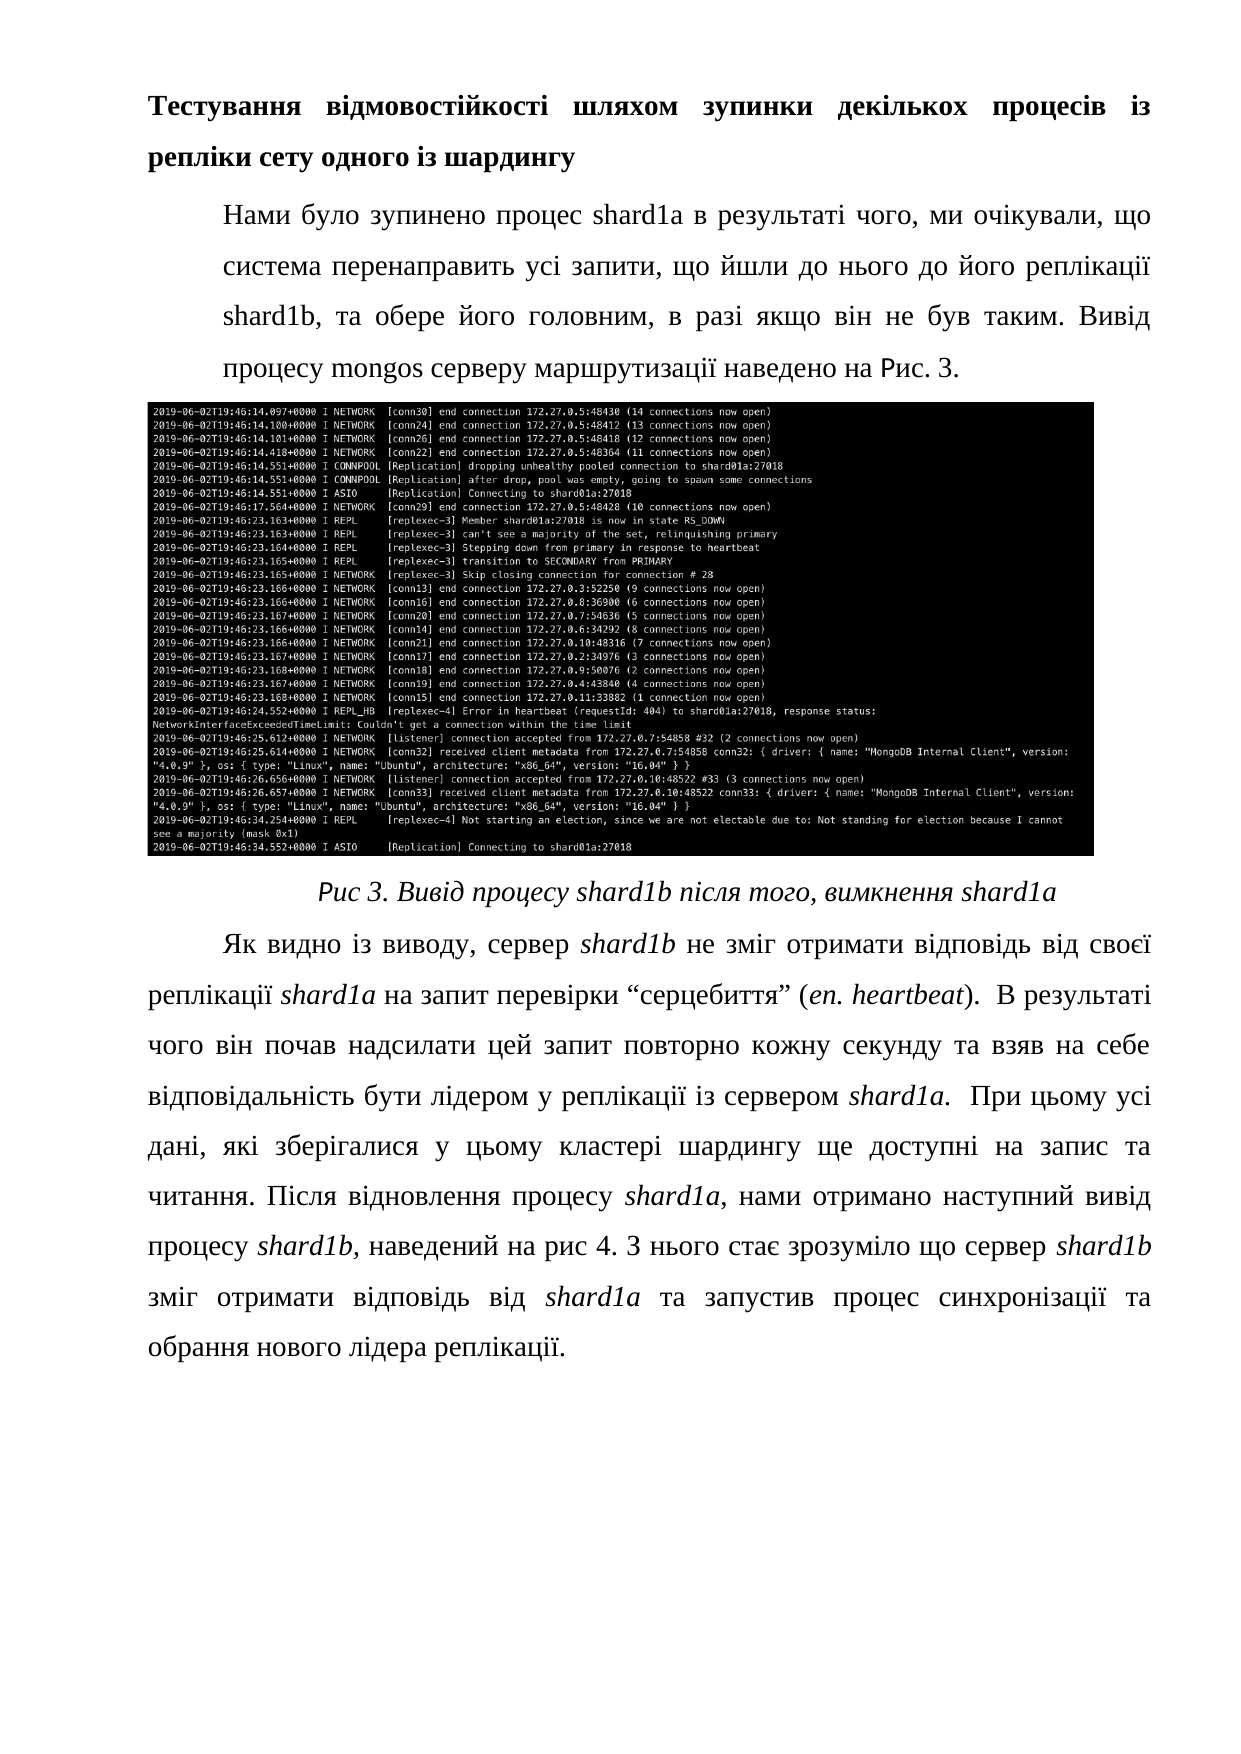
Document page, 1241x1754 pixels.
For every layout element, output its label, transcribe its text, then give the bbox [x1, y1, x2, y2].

text Рис 3. Вивід процесу shard1b після того, вимкнення shard1a [148, 873, 1152, 909]
picture [147, 402, 1094, 856]
subtitle Тестування відмовостійкості шляхом зупинки декількох процесів із репліки сету одного із шардингу [148, 88, 1152, 172]
text Нами було зупинено процес shard1a в результаті чого, ми очікували, що система перенаправить усі запити, що йшли до нього до його реплікації shard1b, та обере його головним, в разі якщо він не був таким. Вивід процесу mongos серверу маршрутизації наведено на Рис. 3. [223, 197, 1152, 385]
text Як видно із виводу, сервер shard1b не зміг отримати відповідь від своєї реплікації shard1a на запит перевірки “серцебиття” (en. heartbeat). В результаті чого він почав надсилати цей запит повторно кожну секунду та взяв на себе відповідальність бути лідером у реплікації із сервером shard1a. При цьому усі дані, які зберігалися у цьому кластері шардингу ще доступні на запис та читання. Після відновлення процесу shard1a, нами отримано наступний вивід процесу shard1b, наведений на рис 4. З нього стає зрозуміло що сервер shard1b зміг отримати відповідь від shard1a та запустив процес синхронізації та обрання нового лідера реплікації. [148, 927, 1152, 1363]
